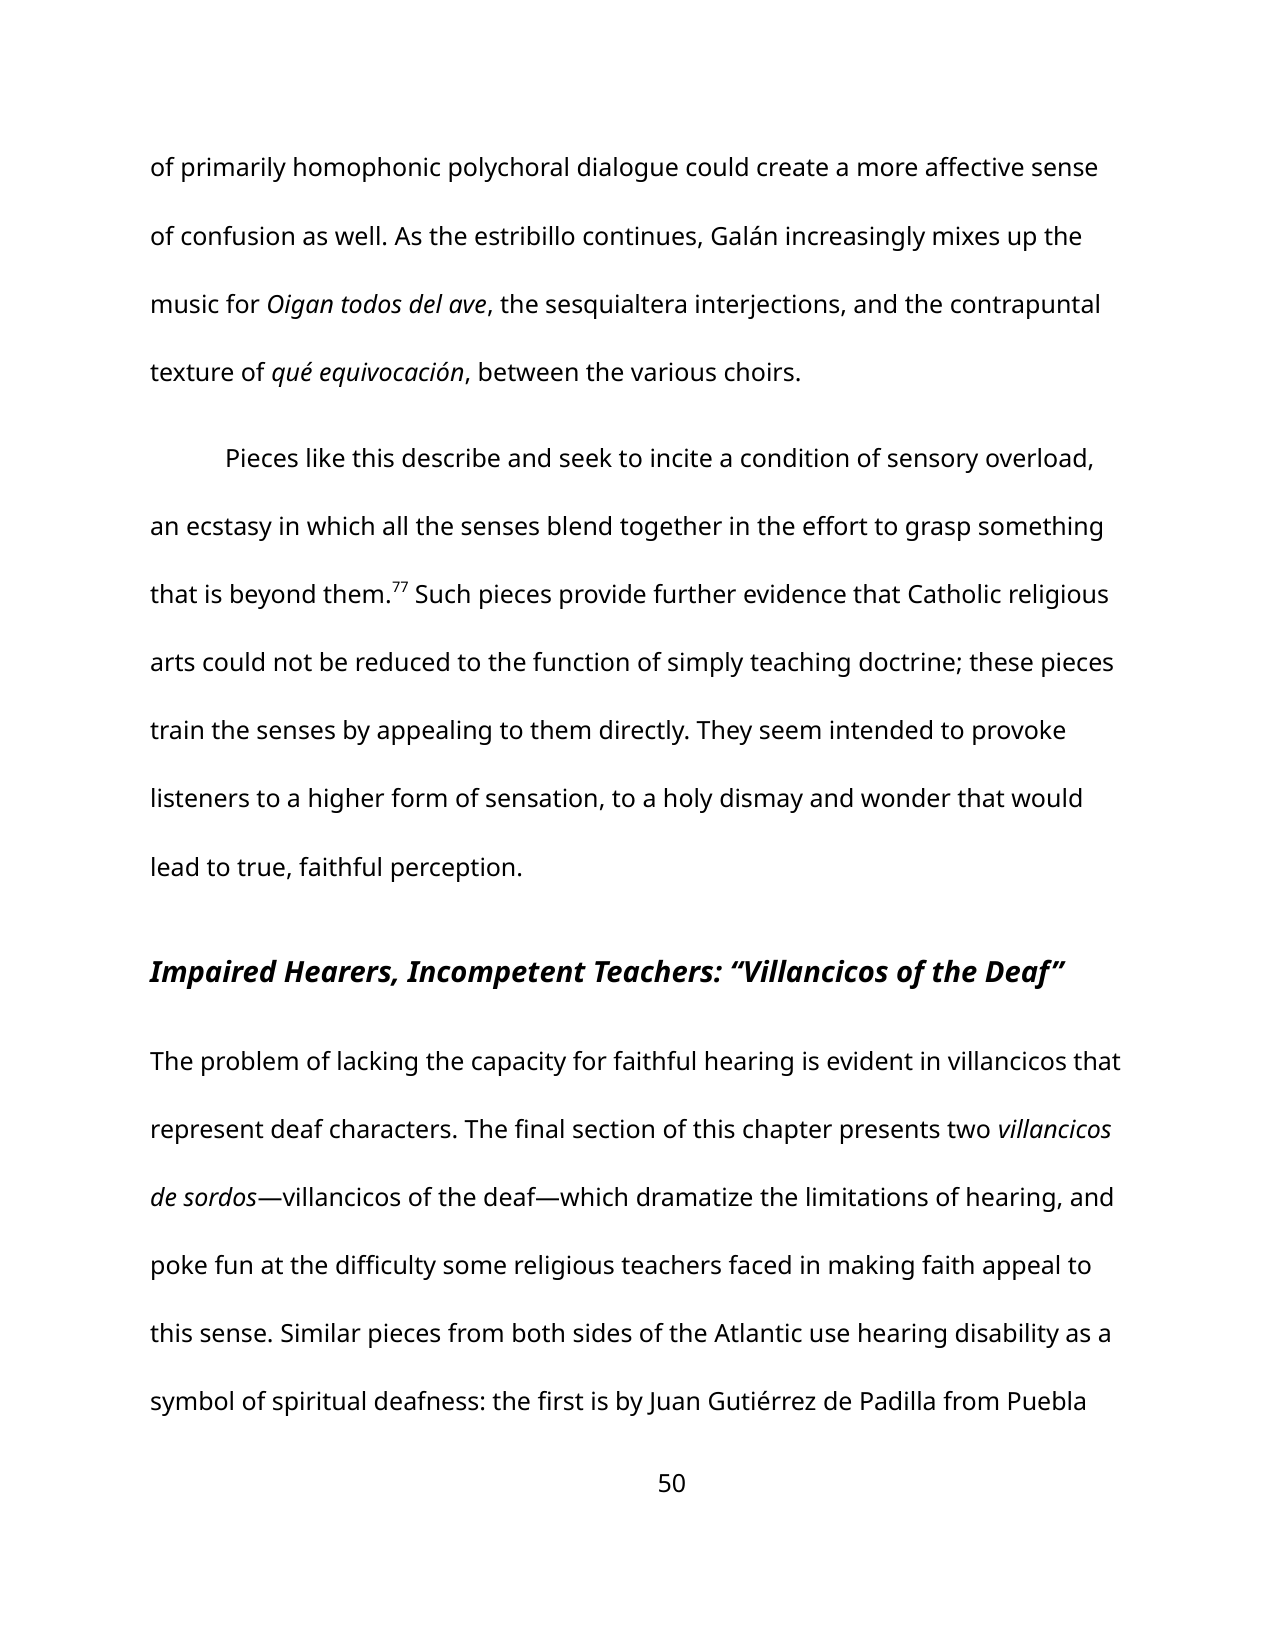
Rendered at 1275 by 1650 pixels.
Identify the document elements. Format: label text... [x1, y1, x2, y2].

text Pieces like this describe and seek to incite a condition of sensory overload, an ecstasy in which all the senses blend together in the effort to grasp something that is beyond them. Such pieces provide further evidence that Catholic religious arts could not be reduced to the function of simply teaching doctrine; these pieces train the senses by appealing to them directly. They seem intended to provoke listeners to a higher form of sensation, to a holy dismay and wonder that would lead to true, faithful perception. [150, 440, 1125, 883]
text of primarily homophonic polychoral dialogue could create a more affective sense of confusion as well. As the estribillo continues, Galán increasingly mixes up the music for Oigan todos del ave, the sesquialtera interjections, and the contrapuntal texture of qué equivocación, between the various choirs. [150, 150, 1125, 388]
text The problem of lacking the capacity for faithful hearing is evident in villancicos that represent deaf characters. The final section of this chapter presents two villancicos de sordos—villancicos of the deaf—which dramatize the limitations of hearing, and poke fun at the difficulty some religious teachers faced in making faith appeal to this sense. Similar pieces from both sides of the Atlantic use hearing disability as a symbol of spiritual deafness: the first is by Juan Gutiérrez de Padilla from Puebla [150, 1043, 1125, 1418]
subtitle Impaired Hearers, Incompetent Teachers: “Villancicos of the Deaf” [150, 951, 1125, 991]
